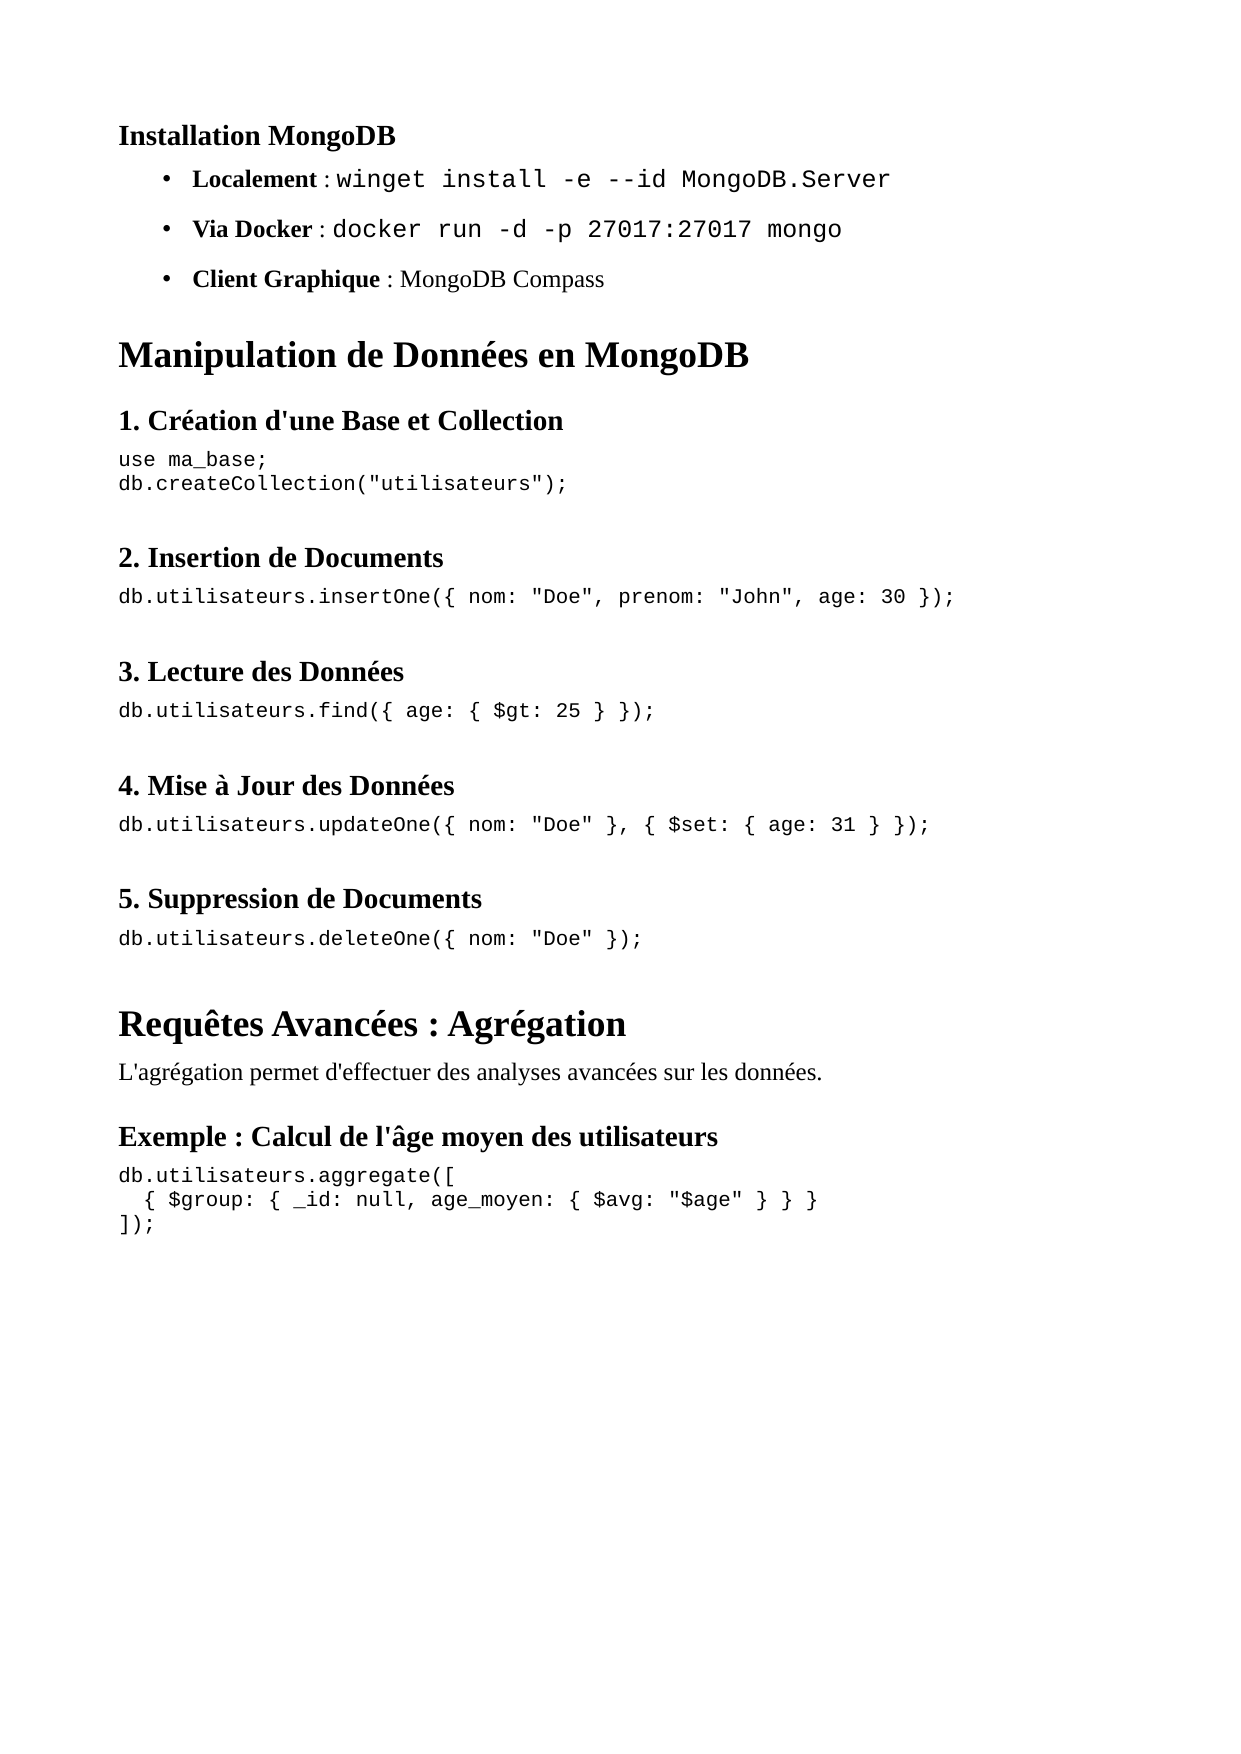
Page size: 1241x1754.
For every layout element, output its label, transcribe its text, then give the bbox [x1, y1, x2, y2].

subtitle Installation MongoDB [118, 118, 1122, 152]
text ]); [118, 1213, 1122, 1236]
text { $group: { _id: null, age_moyen: { $avg: "$age" } } } [118, 1189, 1122, 1213]
subtitle 5. Suppression de Documents [118, 881, 1122, 915]
subtitle 4. Mise à Jour des Données [118, 768, 1122, 801]
subtitle Requêtes Avancées : Agrégation [118, 1001, 1122, 1044]
list Client Graphique : MongoDB Compass [162, 264, 1122, 293]
text db.utilisateurs.find({ age: { $gt: 25 } }); [118, 700, 1122, 724]
text L'agrégation permet d'effectuer des analyses avancées sur les données. [118, 1057, 1122, 1086]
subtitle 2. Insertion de Documents [118, 540, 1122, 574]
list Via Docker : docker run -d -p 27017:27017 mongo [162, 214, 1122, 245]
text db.createCollection("utilisateurs"); [118, 472, 1122, 496]
list Localement : winget install -e --id MongoDB.Server [162, 164, 1122, 195]
text db.utilisateurs.updateOne({ nom: "Doe" }, { $set: { age: 31 } }); [118, 814, 1122, 837]
text db.utilisateurs.insertOne({ nom: "Doe", prenom: "John", age: 30 }); [118, 586, 1122, 610]
text db.utilisateurs.deleteOne({ nom: "Doe" }); [118, 927, 1122, 951]
subtitle 1. Création d'une Base et Collection [118, 403, 1122, 436]
text db.utilisateurs.aggregate([ [118, 1165, 1122, 1189]
subtitle Exemple : Calcul de l'âge moyen des utilisateurs [118, 1119, 1122, 1153]
subtitle 3. Lecture des Données [118, 654, 1122, 687]
subtitle Manipulation de Données en MongoDB [118, 333, 1122, 376]
text use ma_base; [118, 449, 1122, 472]
